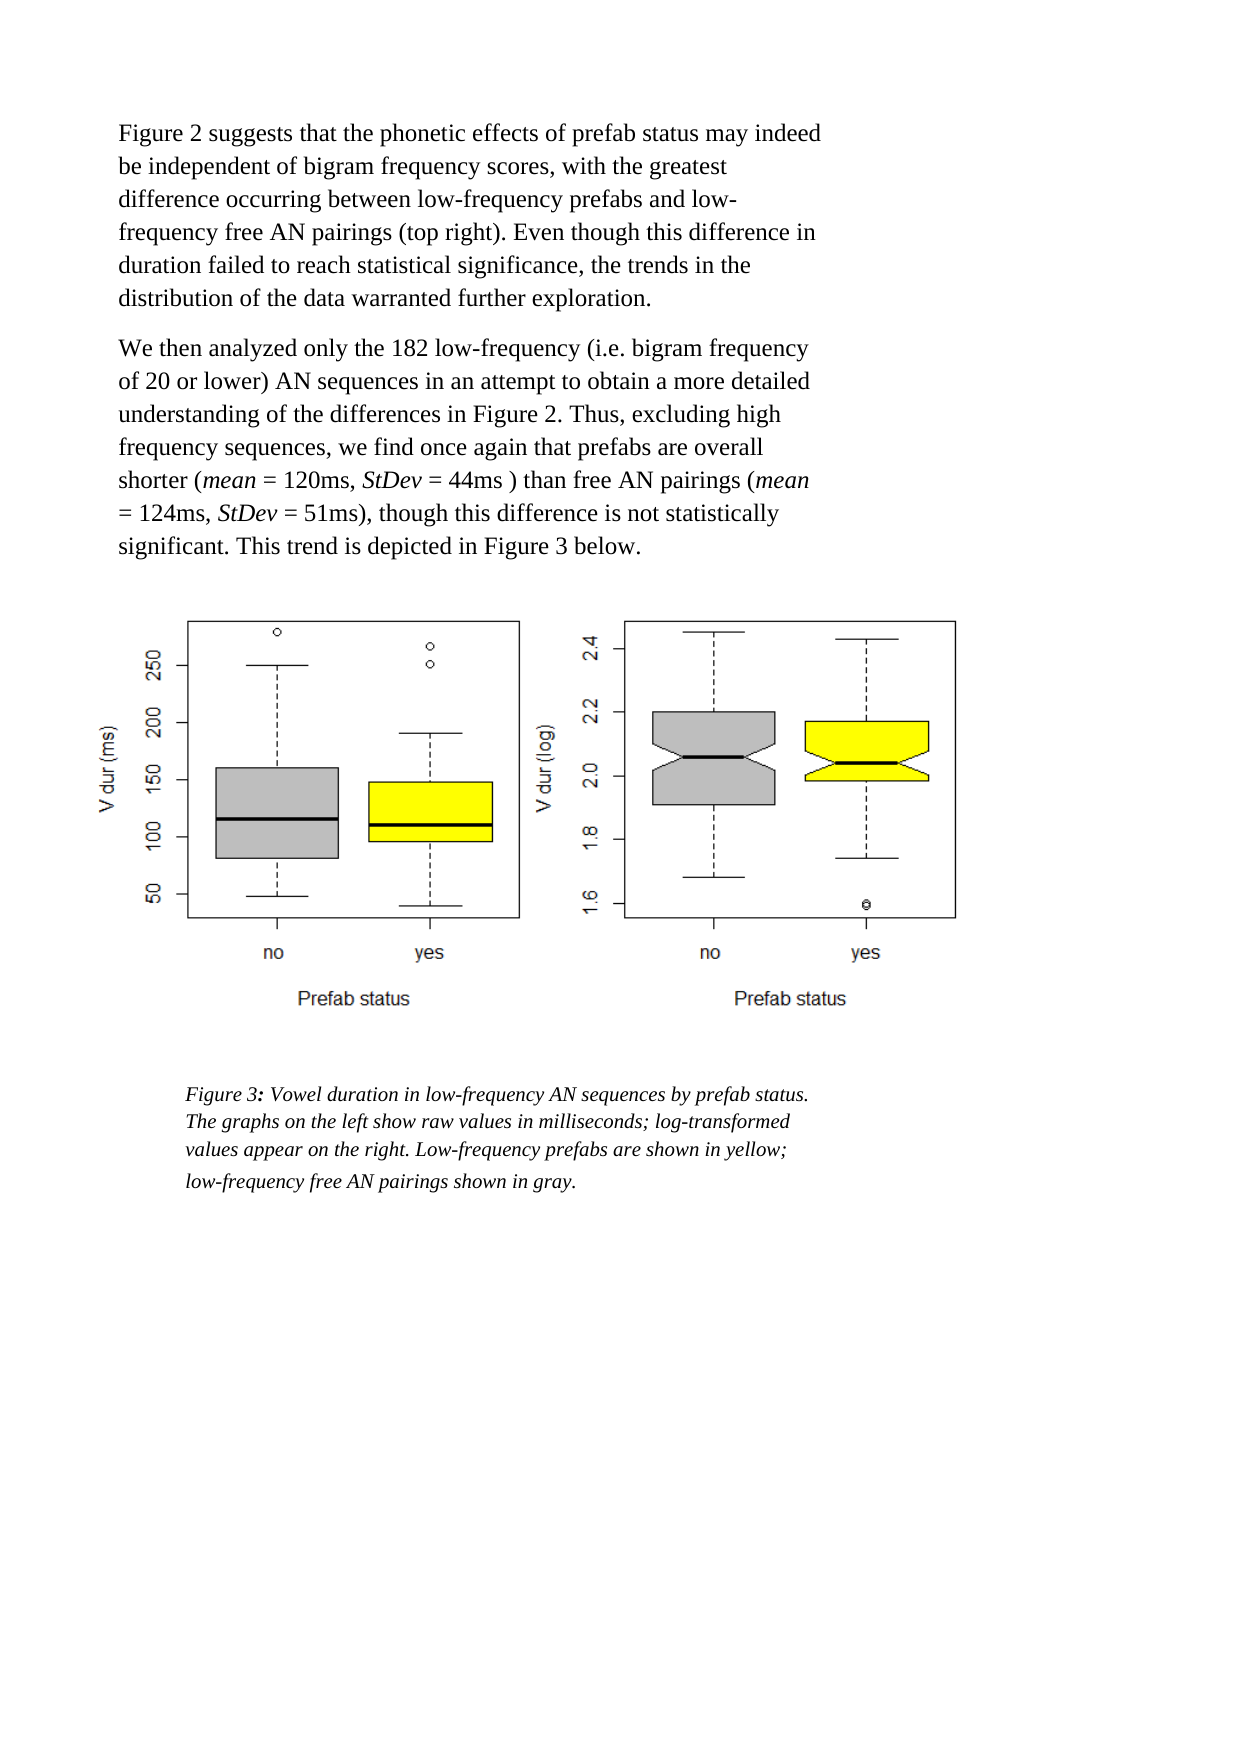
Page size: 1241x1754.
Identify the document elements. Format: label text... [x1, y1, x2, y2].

text Figure 3: Vowel duration in low-frequency AN sequences by prefab status. The graphs on the left show raw values in milliseconds; log-transformed values appear on the right. Low-frequency prefabs are shown in yellow; low-frequency free AN pairings shown in gray. [185, 1082, 827, 1194]
text We then analyzed only the 182 low-frequency (i.e. bigram frequency of 20 or lower) AN sequences in an attempt to obtain a more detailed understanding of the differences in Figure 2. Thus, excluding high frequency sequences, we find once again that prefabs are overall shorter (mean = 120ms, StDev = 44ms ) than free AN pairings (mean = 124ms, StDev = 51ms), though this difference is not statistically significant. This trend is depicted in Figure 3 below. [118, 333, 827, 560]
text Figure 2 suggests that the phonetic effects of prefab status may indeed be independent of bigram frequency scores, with the greatest difference occurring between low-frequency prefabs and low-frequency free AN pairings (top right). Even though this difference in duration failed to reach statistical significance, the trends in the distribution of the data warranted further exploration. [118, 118, 827, 312]
picture [92, 612, 966, 1012]
